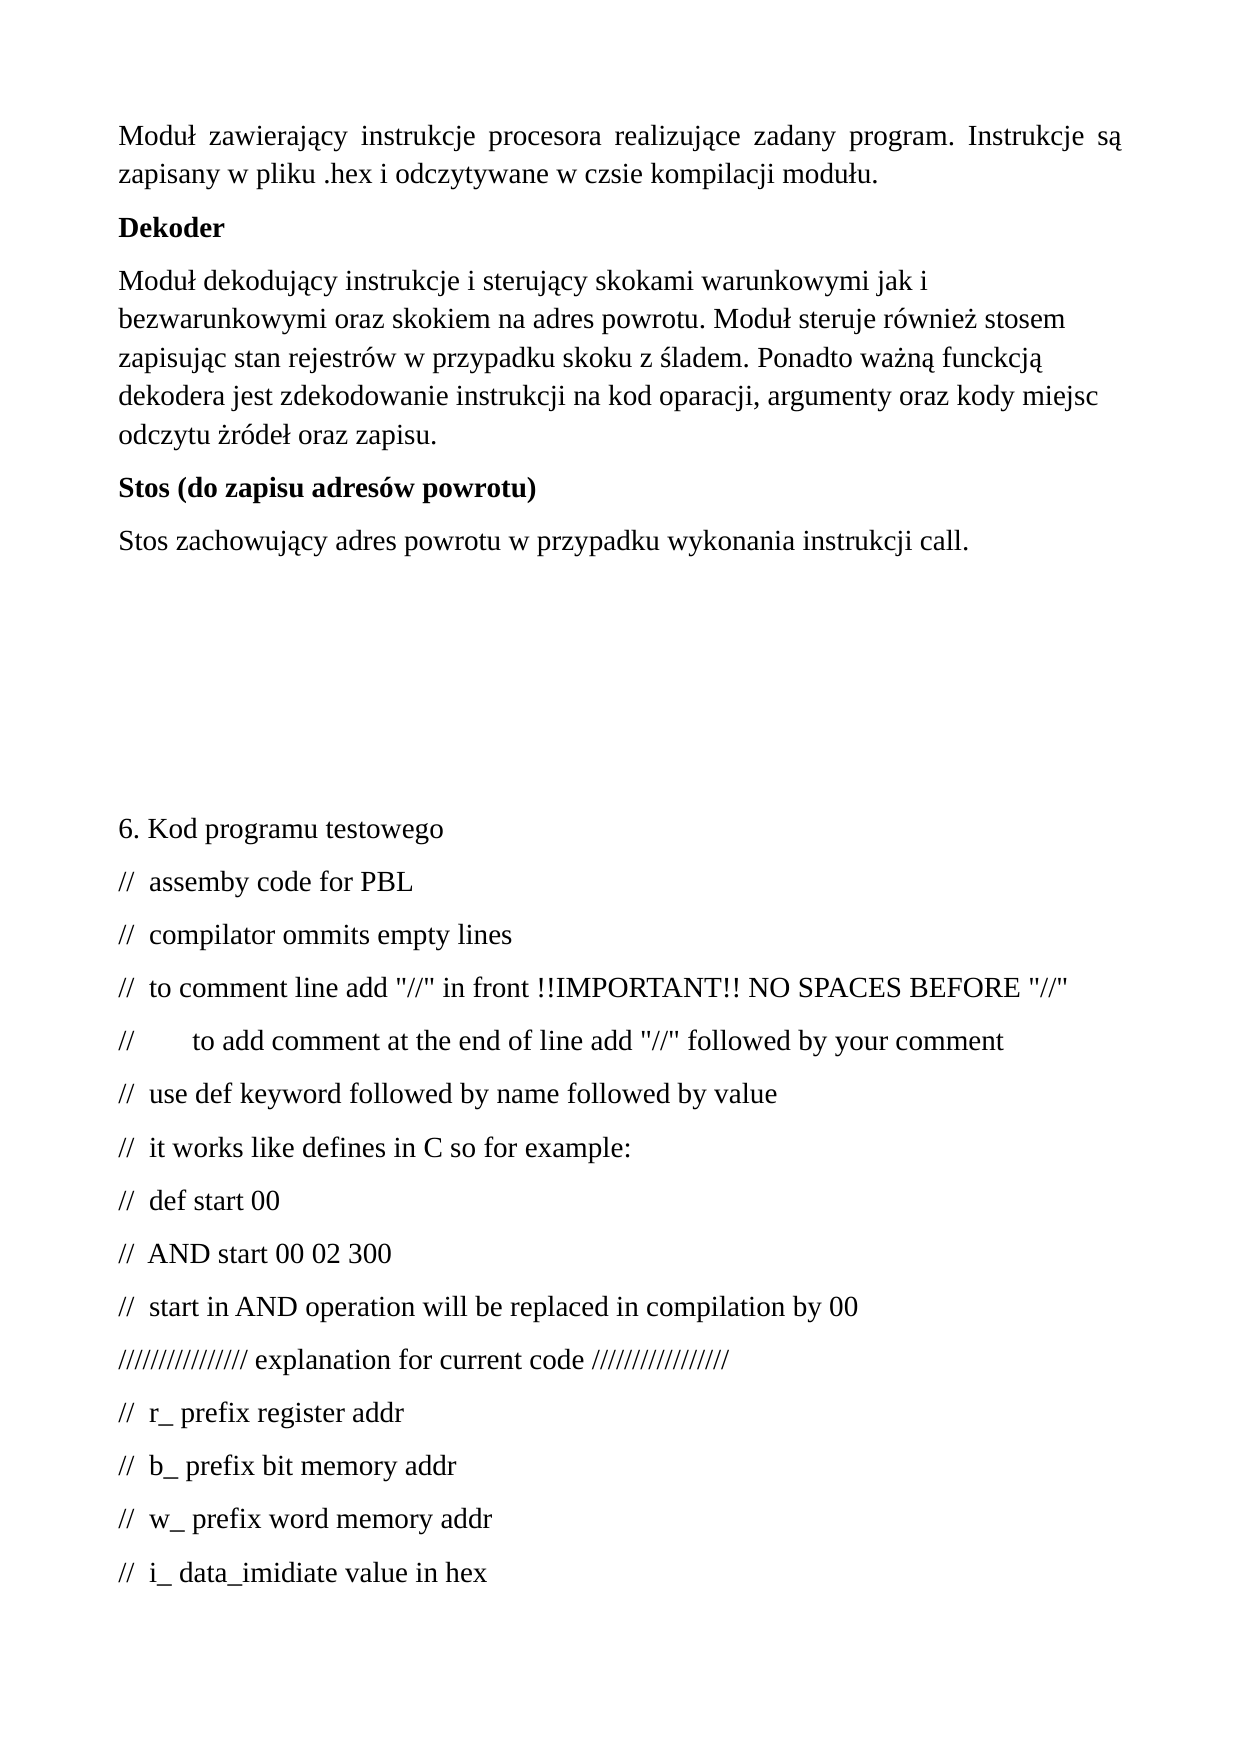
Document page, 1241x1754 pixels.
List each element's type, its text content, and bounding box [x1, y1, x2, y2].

text // i_ data_imidiate value in hex [118, 1555, 1122, 1588]
text // b_ prefix bit memory addr [118, 1448, 1122, 1482]
text Moduł dekodujący instrukcje i sterujący skokami warunkowymi jak i bezwarunkowymi oraz skokiem na adres powrotu. Moduł steruje również stosem zapisując stan rejestrów w przypadku skoku z śladem. Ponadto ważną funckcją dekodera jest zdekodowanie instrukcji na kod oparacji, argumenty oraz kody miejsc odczytu żródeł oraz zapisu. [118, 263, 1122, 451]
text // compilator ommits empty lines [118, 917, 1122, 951]
text // use def keyword followed by name followed by value [118, 1077, 1122, 1110]
text // it works like defines in C so for example: [118, 1130, 1122, 1163]
text Stos zachowujący adres powrotu w przypadku wykonania instrukcji call. [118, 523, 1122, 557]
text // assemby code for PBL [118, 864, 1122, 898]
text // AND start 00 02 300 [118, 1236, 1122, 1269]
text 6. Kod programu testowego [118, 811, 1122, 844]
text Moduł zawierający instrukcje procesora realizujące zadany program. Instrukcje są zapisany w pliku .hex i odczytywane w czsie kompilacji modułu. [118, 118, 1122, 190]
text // w_ prefix word memory addr [118, 1502, 1122, 1535]
text Dekoder [118, 210, 1122, 243]
text // def start 00 [118, 1183, 1122, 1216]
text // start in AND operation will be replaced in compilation by 00 [118, 1289, 1122, 1323]
text Stos (do zapisu adresów powrotu) [118, 470, 1122, 504]
text // r_ prefix register addr [118, 1395, 1122, 1429]
text // to comment line add "//" in front !!IMPORTANT!! NO SPACES BEFORE "//" [118, 970, 1122, 1004]
text // to add comment at the end of line add "//" followed by your comment [118, 1023, 1122, 1057]
text //////////////// explanation for current code ///////////////// [118, 1342, 1122, 1376]
